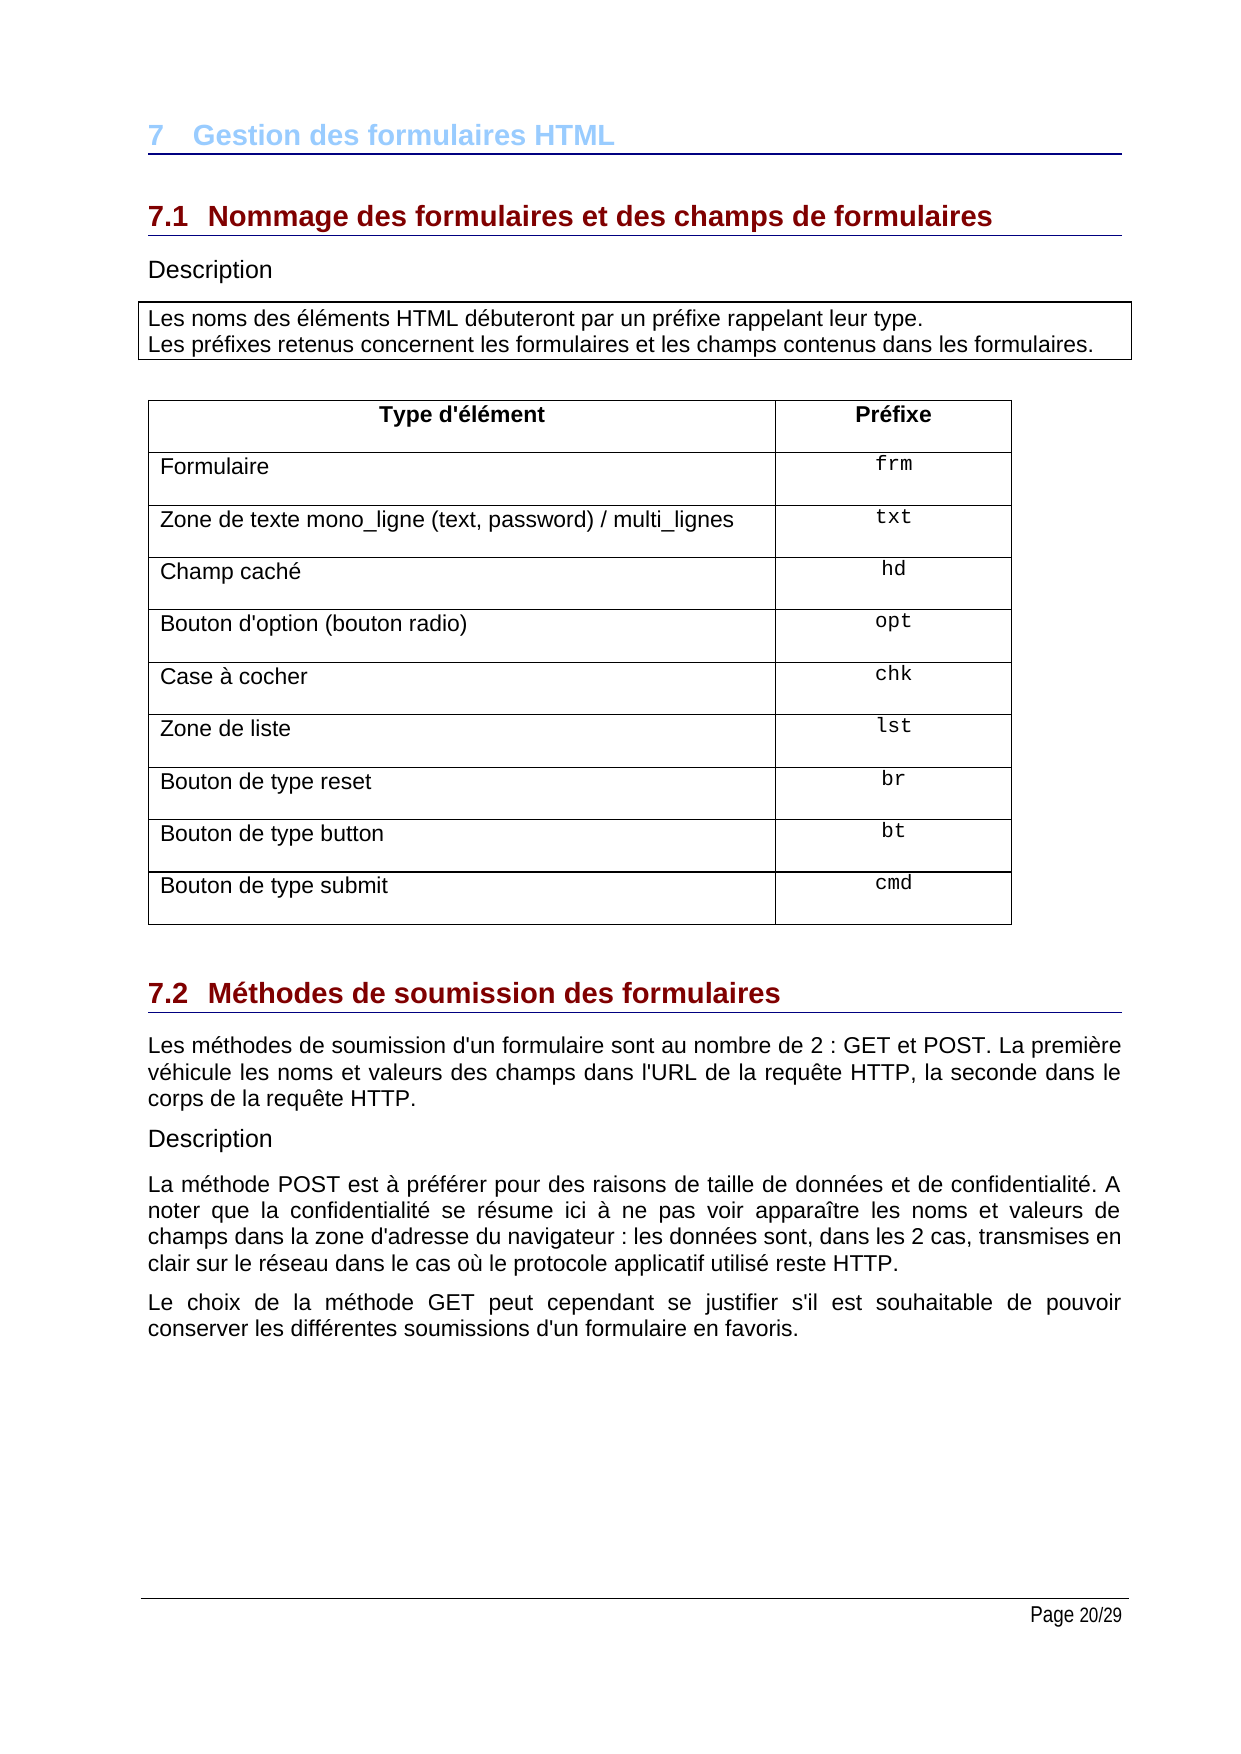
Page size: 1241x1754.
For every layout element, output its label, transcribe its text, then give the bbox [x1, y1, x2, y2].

table_cell cmd [776, 873, 1011, 924]
table_cell hd [776, 558, 1011, 609]
table_cell chk [776, 663, 1011, 714]
table_header Préfixe [776, 401, 1011, 452]
table_cell Bouton de type button [149, 820, 775, 871]
table_cell opt [776, 610, 1011, 662]
table_cell Zone de texte mono_ligne (text, password) / multi_lignes [149, 506, 775, 557]
text Les noms des éléments HTML débuteront par un préfixe rappelant leur type. [139, 303, 1131, 328]
table_cell Case à cocher [149, 663, 775, 714]
text La méthode POST est à préférer pour des raisons de taille de données et de confidentialité. A noter que la confidentialité se résume ici à ne pas voir apparaître les noms et valeurs de champs dans la zone d'adresse du navigateur : les données sont, dans les 2 cas, transmises en clair sur le réseau dans le cas où le protocole applicatif utilisé reste HTTP. [148, 1171, 1122, 1276]
table_cell lst [776, 715, 1011, 767]
text Description [148, 255, 1122, 284]
table_cell Champ caché [149, 558, 775, 609]
table_cell Bouton de type reset [149, 768, 775, 819]
text Les méthodes de soumission d'un formulaire sont au nombre de 2 : GET et POST. La première véhicule les noms et valeurs des champs dans l'URL de la requête HTTP, la seconde dans le corps de la requête HTTP. [148, 1032, 1122, 1111]
table_cell Bouton de type submit [149, 873, 775, 924]
table_cell Zone de liste [149, 715, 775, 767]
table_cell frm [776, 453, 1011, 504]
subtitle Méthodes de soumission des formulaires [148, 977, 1122, 1012]
text Description [148, 1124, 1122, 1153]
table_cell bt [776, 820, 1011, 871]
table_cell br [776, 768, 1011, 819]
table_cell txt [776, 506, 1011, 557]
text Le choix de la méthode GET peut cependant se justifier s'il est souhaitable de pouvoir conserver les différentes soumissions d'un formulaire en favoris. [148, 1289, 1122, 1342]
subtitle Gestion des formulaires HTML [148, 117, 1122, 153]
table_cell Bouton d'option (bouton radio) [149, 610, 775, 662]
text Les préfixes retenus concernent les formulaires et les champs contenus dans les formulaires. [139, 328, 1131, 359]
subtitle Nommage des formulaires et des champs de formulaires [148, 199, 1122, 235]
table_header Type d'élément [149, 401, 775, 452]
table_cell Formulaire [149, 453, 775, 504]
